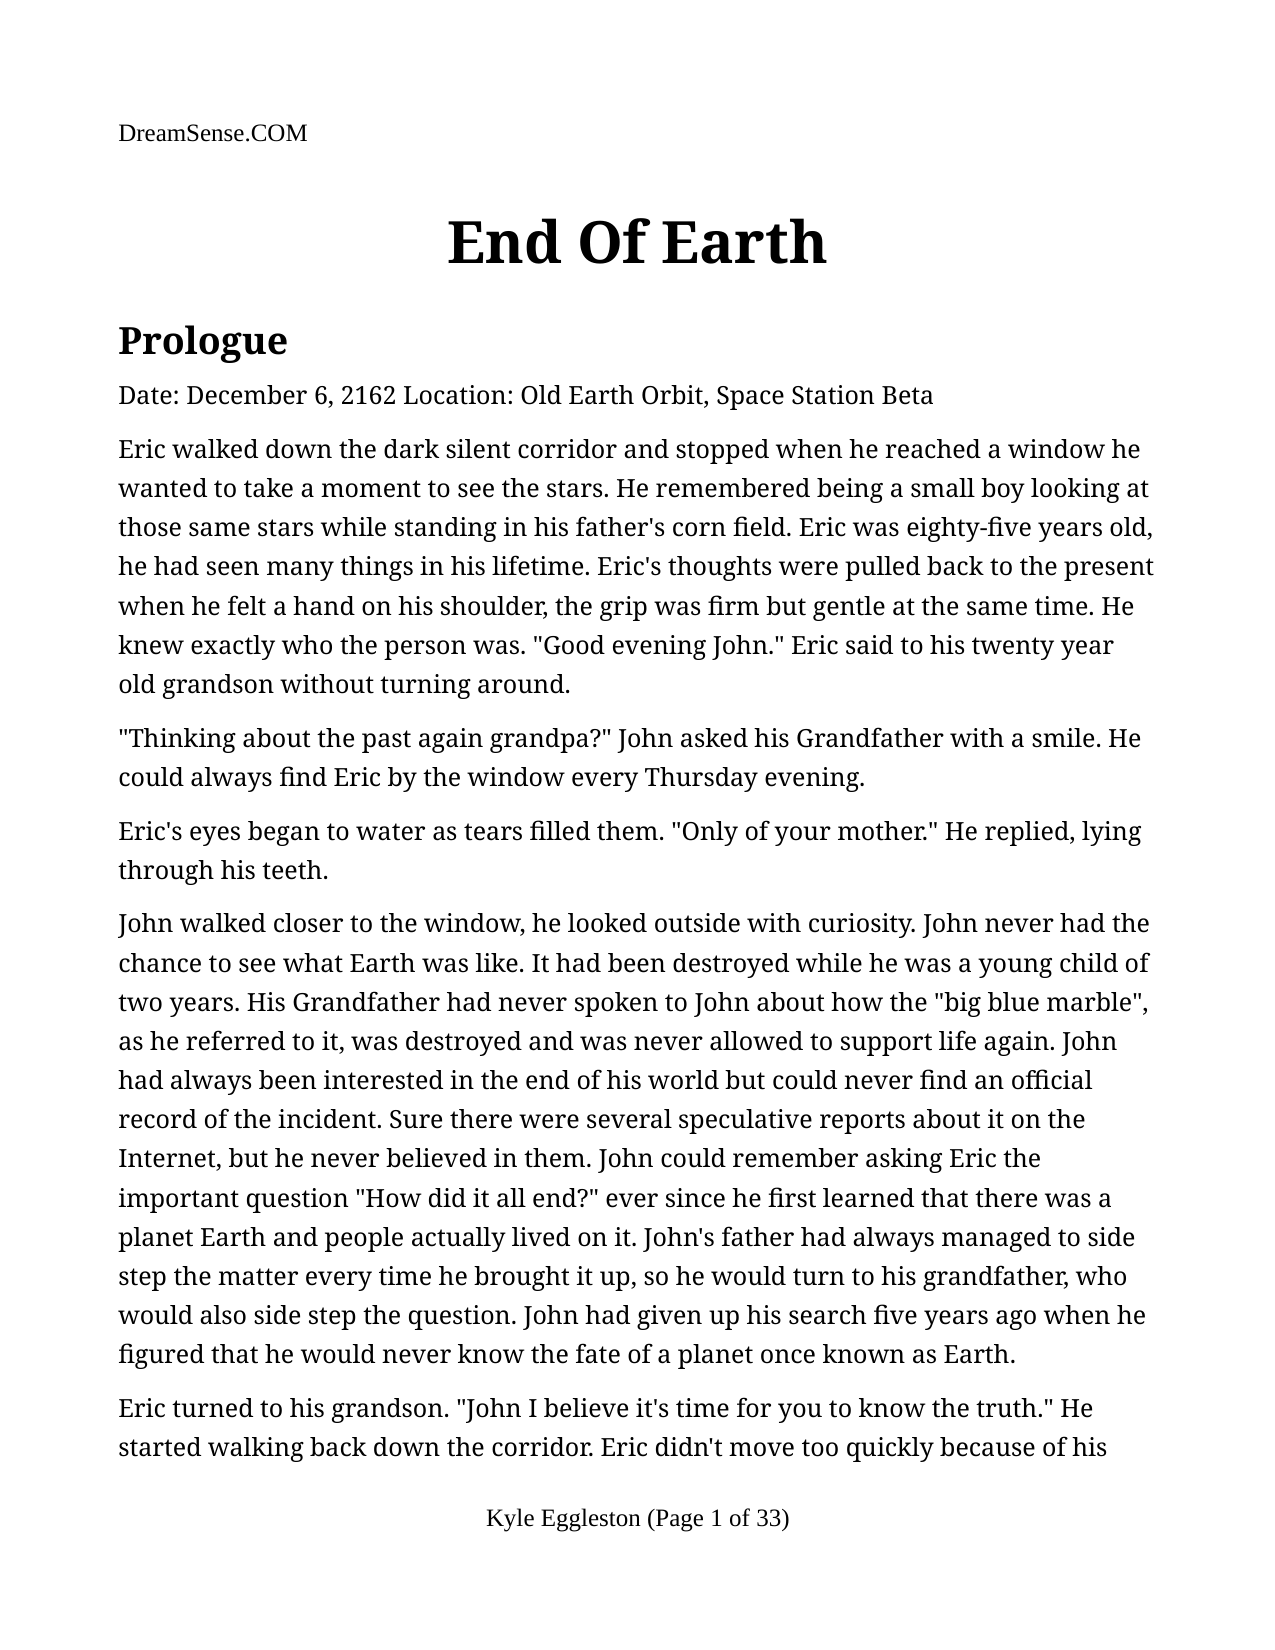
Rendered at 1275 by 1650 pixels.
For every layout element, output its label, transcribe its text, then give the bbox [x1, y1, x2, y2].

text John walked closer to the window, he looked outside with curiosity. John never had the chance to see what Earth was like. It had been destroyed while he was a young child of two years. His Grandfather had never spoken to John about how the "big blue marble", as he referred to it, was destroyed and was never allowed to support life again. John had always been interested in the end of his world but could never find an official record of the incident. Sure there were several speculative reports about it on the Internet, but he never believed in them. John could remember asking Eric the important question "How did it all end?" ever since he first learned that there was a planet Earth and people actually lived on it. John's father had always managed to side step the matter every time he brought it up, so he would turn to his grandfather, who would also side step the question. John had given up his search five years ago when he figured that he would never know the fate of a planet once known as Earth. [118, 906, 1157, 1371]
text Eric's eyes began to water as tears filled them. "Only of your mother." He replied, lying through his teeth. [118, 813, 1157, 886]
title End Of Earth [118, 201, 1157, 281]
text Eric turned to his grandson. "John I believe it's time for you to know the truth." He started walking back down the corridor. Eric didn't move too quickly because of his [118, 1391, 1157, 1464]
text "Thinking about the past again grandpa?" John asked his Grandfather with a smile. He could always find Eric by the window every Thursday evening. [118, 720, 1157, 793]
text Date: December 6, 2162 Location: Old Earth Orbit, Space Station Beta [118, 378, 1157, 412]
subtitle Prologue [118, 314, 1157, 365]
text Eric walked down the dark silent corridor and stopped when he reached a window he wanted to take a moment to see the stars. He remembered being a small boy looking at those same stars while standing in his father's corn field. Eric was eighty-five years old, he had seen many things in his lifetime. Eric's thoughts were pulled back to the present when he felt a hand on his shoulder, the grip was firm but gentle at the same time. He knew exactly who the person was. "Good evening John." Eric said to his twenty year old grandson without turning around. [118, 431, 1157, 701]
